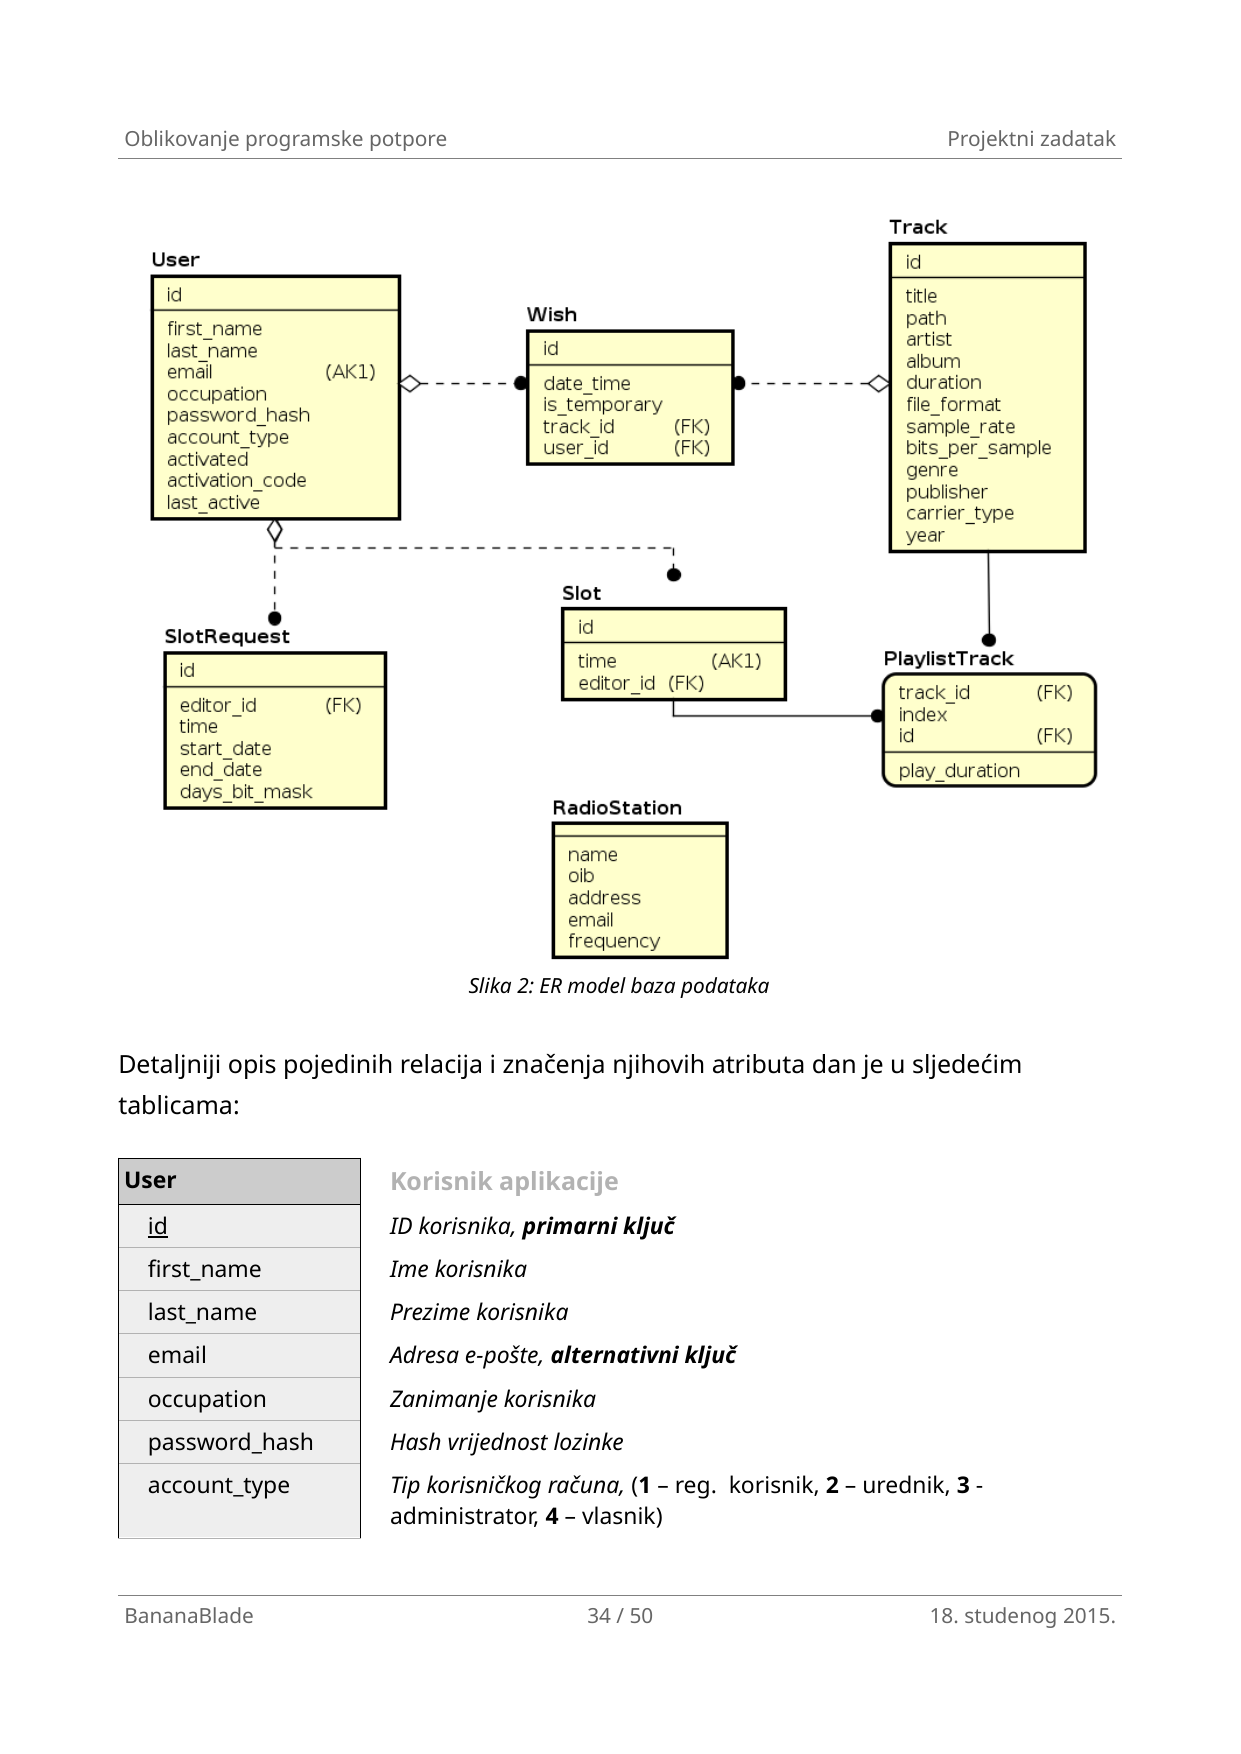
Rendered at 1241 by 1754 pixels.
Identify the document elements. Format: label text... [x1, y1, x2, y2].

table_cell Tip korisničkog računa, (1 – reg. korisnik, 2 – urednik, 3 - administrator, 4 – vlasnik) [361, 1463, 1123, 1537]
table_cell Ime korisnika [361, 1247, 1123, 1290]
table_cell ID korisnika, primarni ključ [361, 1204, 1123, 1247]
picture [118, 200, 1123, 972]
table_cell Zanimanje korisnika [361, 1377, 1123, 1420]
table_cell occupation [119, 1378, 360, 1420]
table_header User [119, 1159, 360, 1204]
table_cell account_type [119, 1464, 360, 1537]
text Detaljniji opis pojedinih relacija i značenja njihovih atributa dan je u sljedećim tablicama: [118, 1047, 1122, 1121]
table_cell Hash vrijednost lozinke [361, 1420, 1123, 1463]
table_cell Adresa e-pošte, alternativni ključ [361, 1333, 1123, 1377]
table_header Korisnik aplikacije [361, 1158, 1123, 1204]
table_cell last_name [119, 1291, 360, 1333]
table_cell Prezime korisnika [361, 1290, 1123, 1333]
table_cell password_hash [119, 1421, 360, 1463]
table_cell email [119, 1334, 360, 1377]
table_cell first_name [119, 1248, 360, 1290]
table_cell id [119, 1205, 360, 1247]
text Slika 2: ER model baza podataka [118, 972, 1122, 1000]
